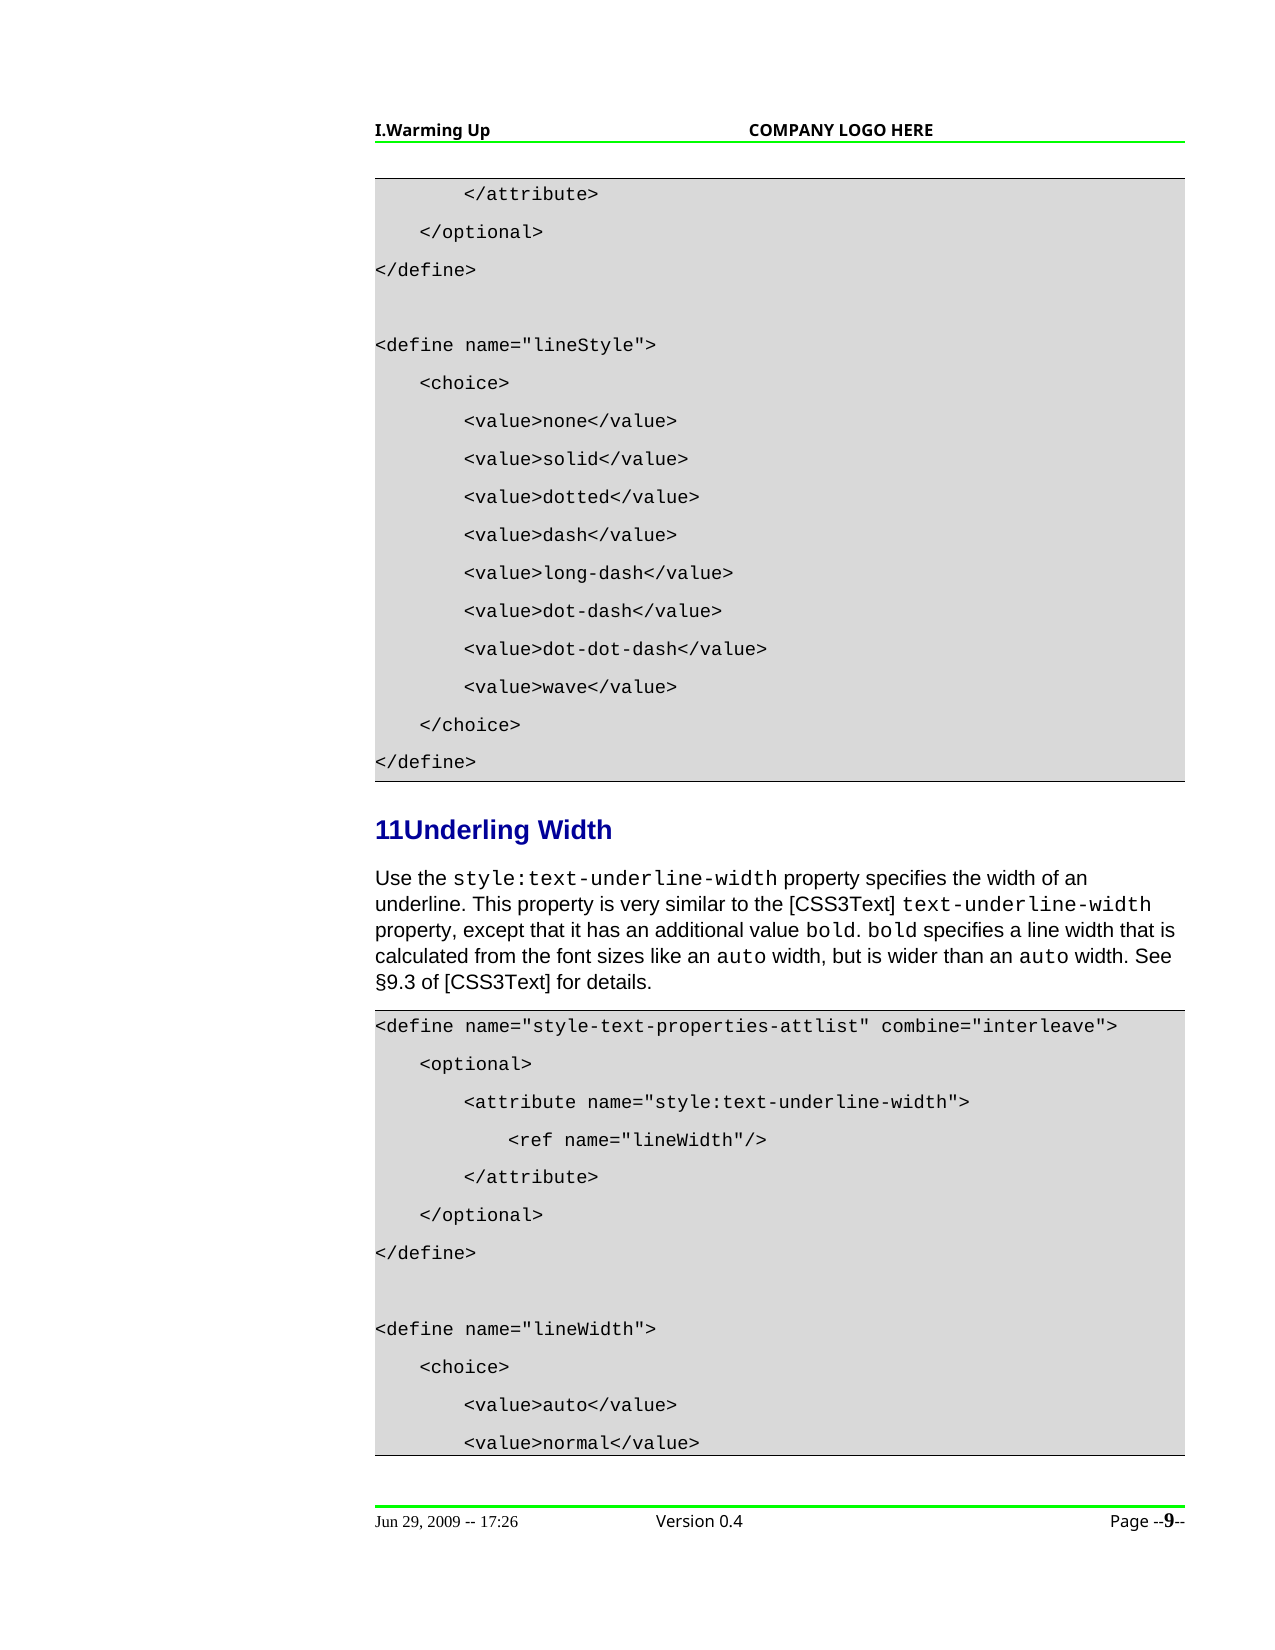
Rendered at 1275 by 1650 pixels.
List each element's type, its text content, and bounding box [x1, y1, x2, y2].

text </choice> [375, 709, 1185, 737]
subtitle Underling Width [375, 814, 1185, 845]
text <value>dot-dash</value> [375, 595, 1185, 623]
text <ref name="lineWidth"/> [375, 1124, 1185, 1152]
text <choice> [375, 1351, 1185, 1379]
text <value>normal</value> [375, 1427, 1185, 1455]
text Use the style:text-underline-width property specifies the width of an underline. This property is very similar to the [CSS3Text] text-underline-width property, except that it has an additional value bold. bold specifies a line width that is calculated from the font sizes like an auto width, but is wider than an auto width. See §9.3 of [CSS3Text] for details. [375, 866, 1185, 993]
text <value>dot-dot-dash</value> [375, 633, 1185, 661]
text </define> [375, 254, 1185, 282]
text <attribute name="style:text-underline-width"> [375, 1086, 1185, 1114]
text <optional> [375, 1048, 1185, 1076]
text <define name="style-text-properties-attlist" combine="interleave"> [375, 1011, 1185, 1038]
text </define> [375, 1238, 1185, 1265]
text </optional> [375, 1200, 1185, 1227]
text </optional> [375, 216, 1185, 244]
text <value>long-dash</value> [375, 557, 1185, 585]
text <value>none</value> [375, 406, 1185, 433]
text <value>dotted</value> [375, 481, 1185, 509]
text </attribute> [375, 1162, 1185, 1189]
text </define> [375, 747, 1185, 781]
text <define name="lineWidth"> [375, 1313, 1185, 1341]
text </attribute> [375, 179, 1185, 206]
text <value>wave</value> [375, 671, 1185, 699]
text <value>solid</value> [375, 443, 1185, 471]
text <value>dash</value> [375, 519, 1185, 547]
text <value>auto</value> [375, 1389, 1185, 1417]
text <define name="lineStyle"> [375, 330, 1185, 357]
text <choice> [375, 368, 1185, 395]
